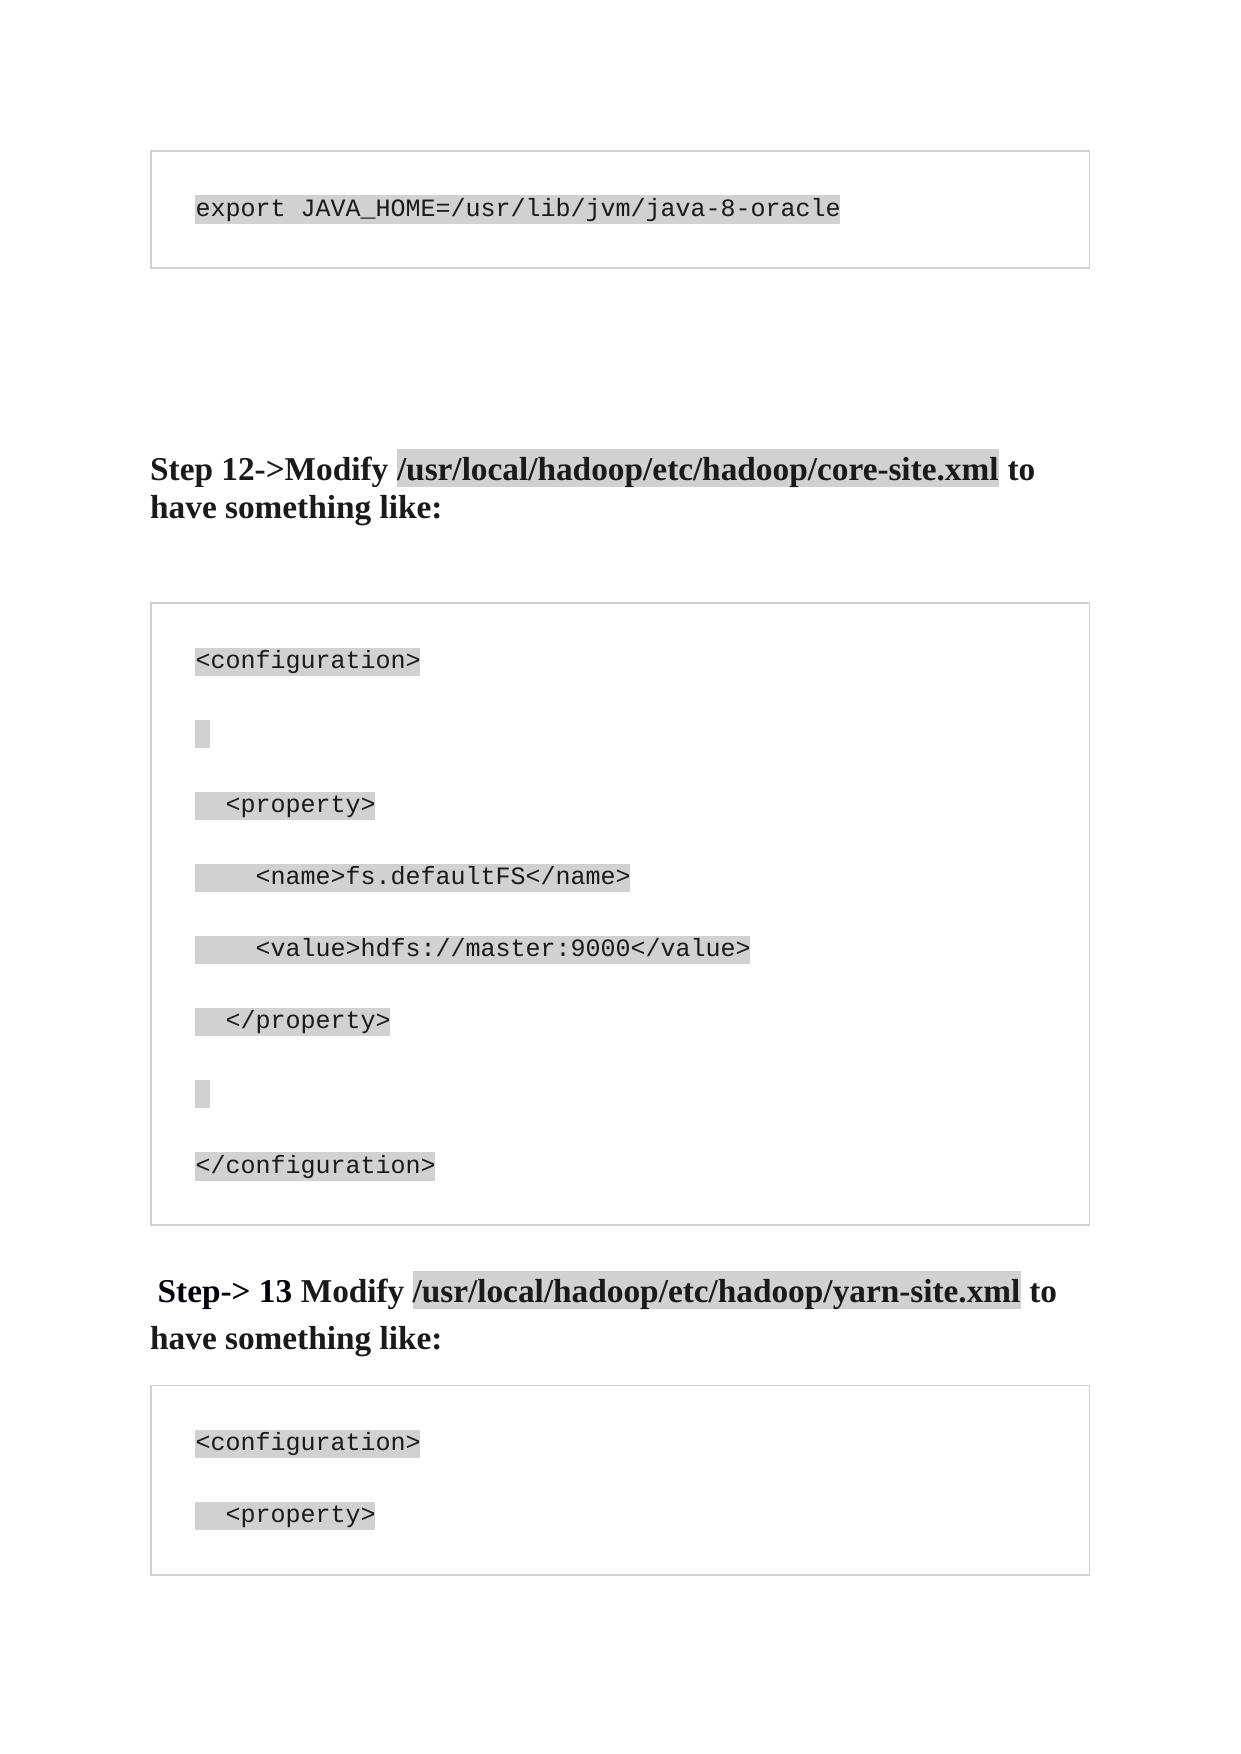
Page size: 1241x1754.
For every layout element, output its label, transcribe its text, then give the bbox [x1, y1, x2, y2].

text <value>hdfs://master:9000</value> [152, 891, 1089, 963]
text export JAVA_HOME=/usr/lib/jvm/java-8-oracle [152, 152, 1089, 267]
text <configuration> [152, 1386, 1089, 1457]
text <property> [152, 746, 1089, 818]
text <name>fs.defaultFS</name> [152, 818, 1089, 891]
text <configuration> [152, 604, 1089, 674]
text </property> [152, 963, 1089, 1035]
text <property> [152, 1457, 1089, 1574]
text </configuration> [152, 1107, 1089, 1224]
text Step 12->Modify /usr/local/hadoop/etc/hadoop/core-site.xml to have something like: [150, 449, 1090, 526]
text Step-> 13 Modify /usr/local/hadoop/etc/hadoop/yarn-site.xml to have something like: [150, 1269, 1090, 1356]
